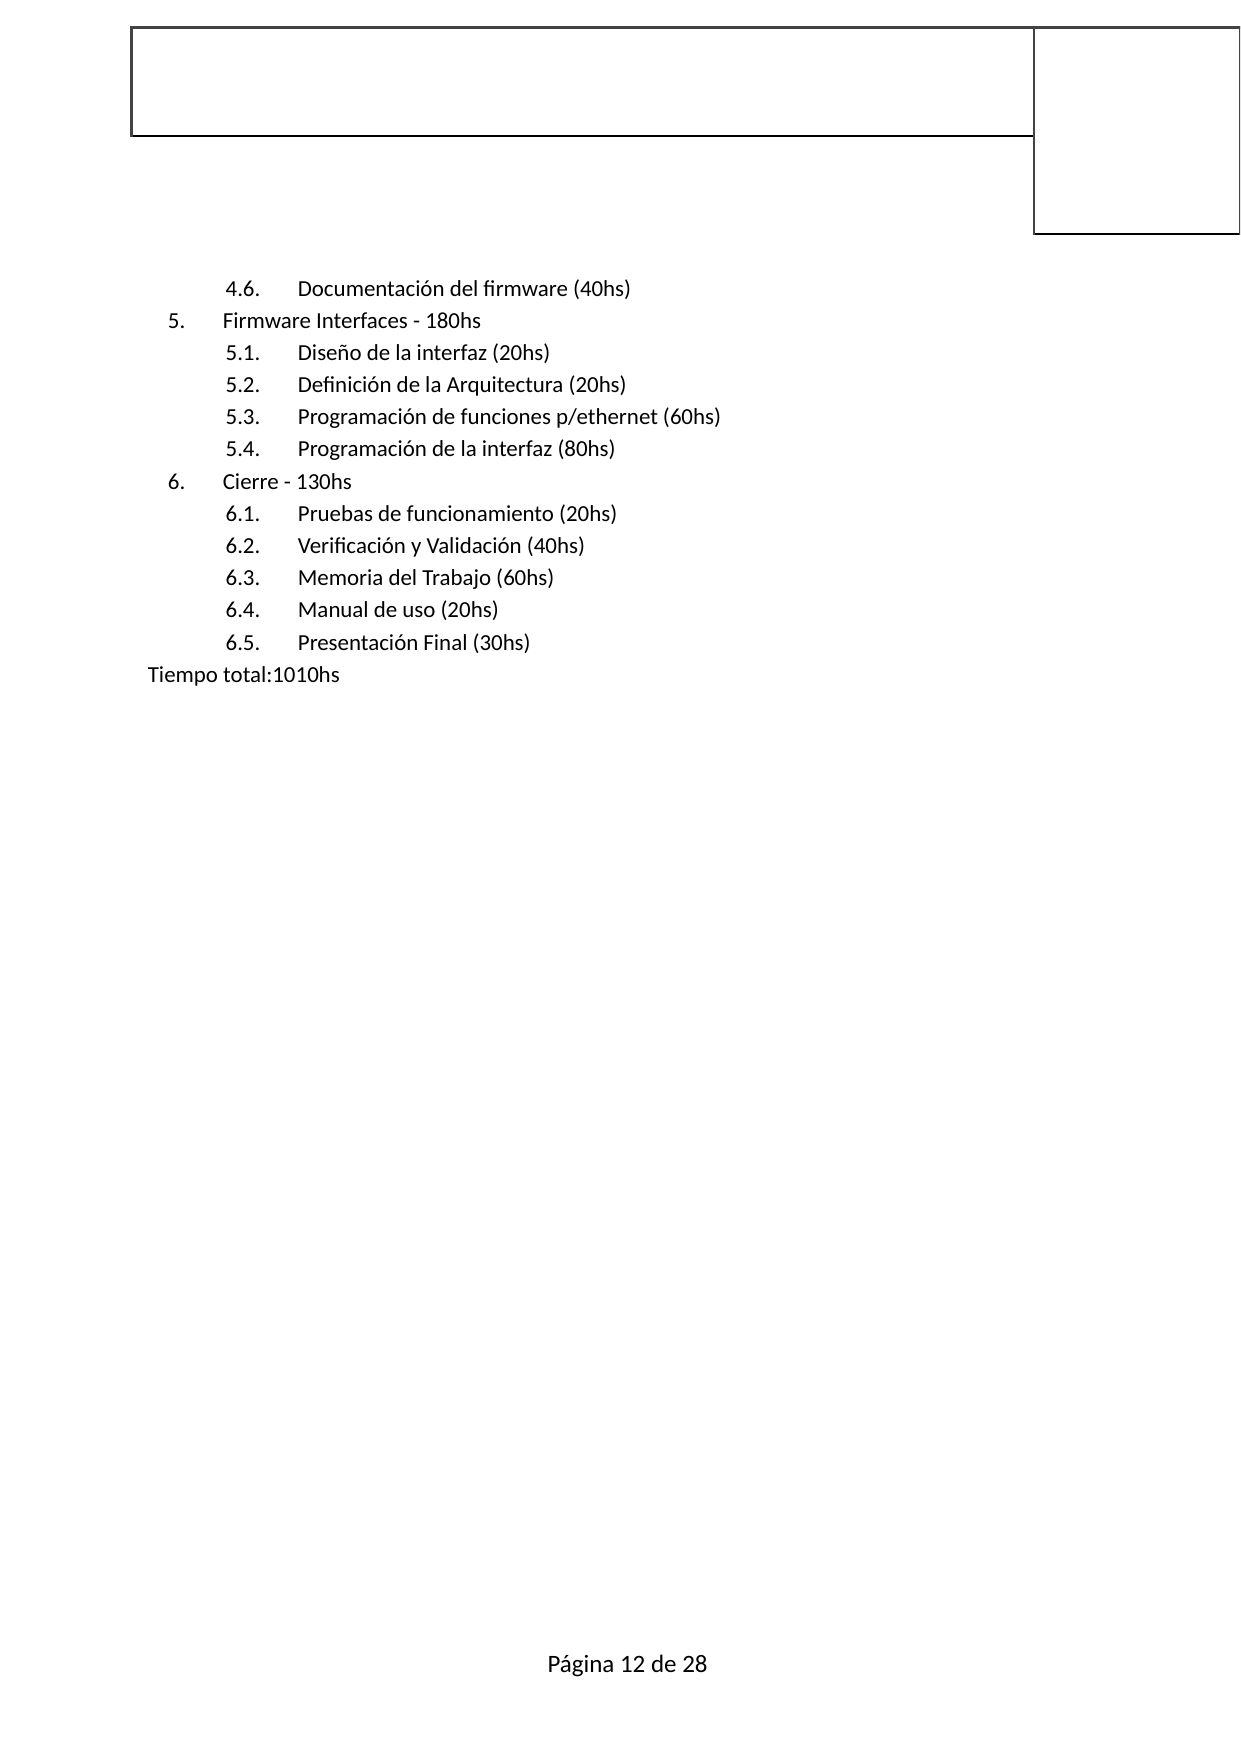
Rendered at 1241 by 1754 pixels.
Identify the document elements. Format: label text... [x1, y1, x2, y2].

list Documentación del firmware (40hs) [260, 274, 1107, 302]
list Firmware Interfaces - 180hs [185, 306, 1107, 334]
list Definición de la Arquitectura (20hs) [260, 370, 1107, 398]
list Pruebas de funcionamiento (20hs) [260, 499, 1107, 527]
list Manual de uso (20hs) [260, 596, 1107, 623]
text Tiempo total:1010hs [148, 660, 1107, 688]
list Memoria del Trabajo (60hs) [260, 563, 1107, 591]
list Diseño de la interfaz (20hs) [260, 338, 1107, 366]
list Cierre - 130hs [185, 467, 1107, 495]
list Programación de la interfaz (80hs) [260, 434, 1107, 463]
list Programación de funciones p/ethernet (60hs) [260, 402, 1107, 430]
list Verificación y Validación (40hs) [260, 531, 1107, 559]
list Presentación Final (30hs) [260, 628, 1107, 656]
